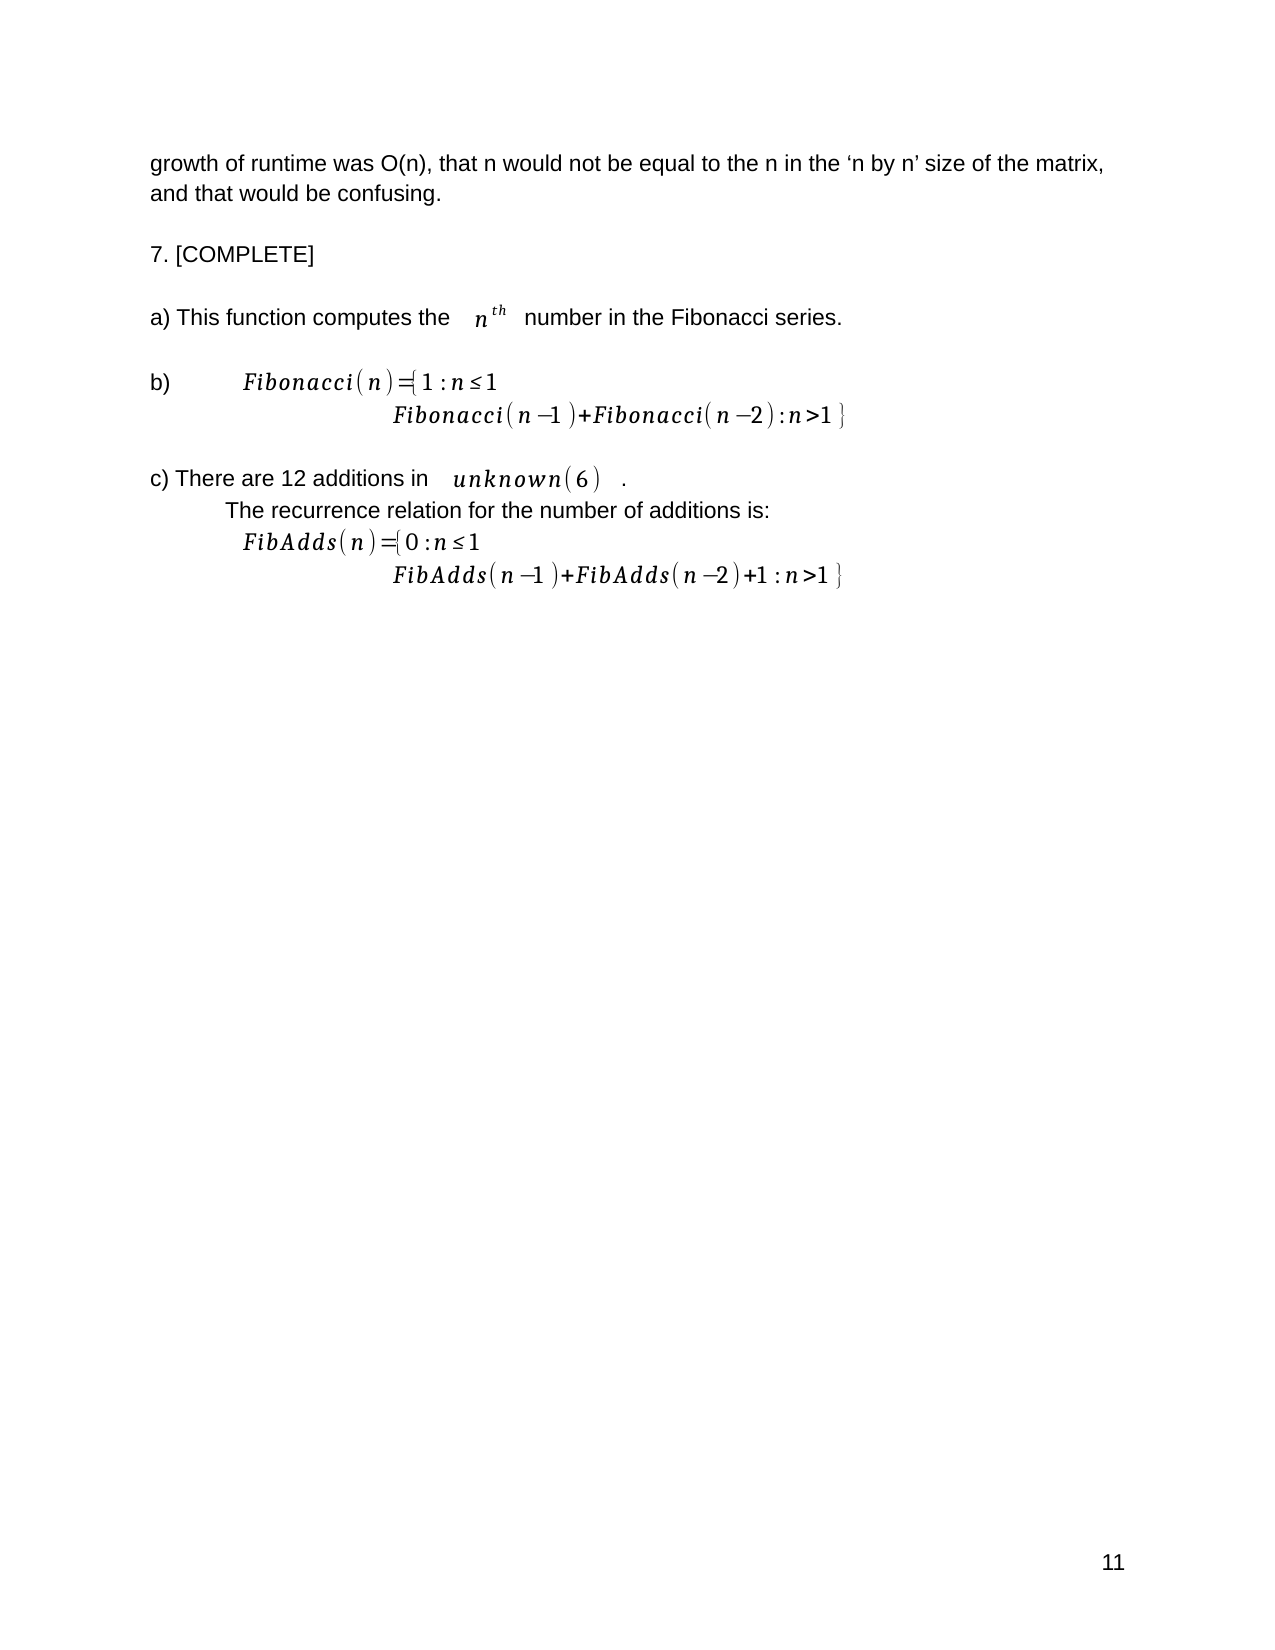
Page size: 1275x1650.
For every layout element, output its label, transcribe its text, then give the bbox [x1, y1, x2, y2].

text b) [150, 367, 1125, 397]
text growth of runtime was O(n), that n would not be equal to the n in the ‘n by n’ size of the matrix, and that would be confusing. [150, 150, 1125, 207]
text 7. [COMPLETE] [150, 241, 1125, 267]
text c) There are 12 additions in . [150, 464, 1125, 493]
text a) This function computes the number in the Fibonacci series. [150, 301, 1125, 333]
text The recurrence relation for the number of additions is: [150, 497, 1125, 523]
